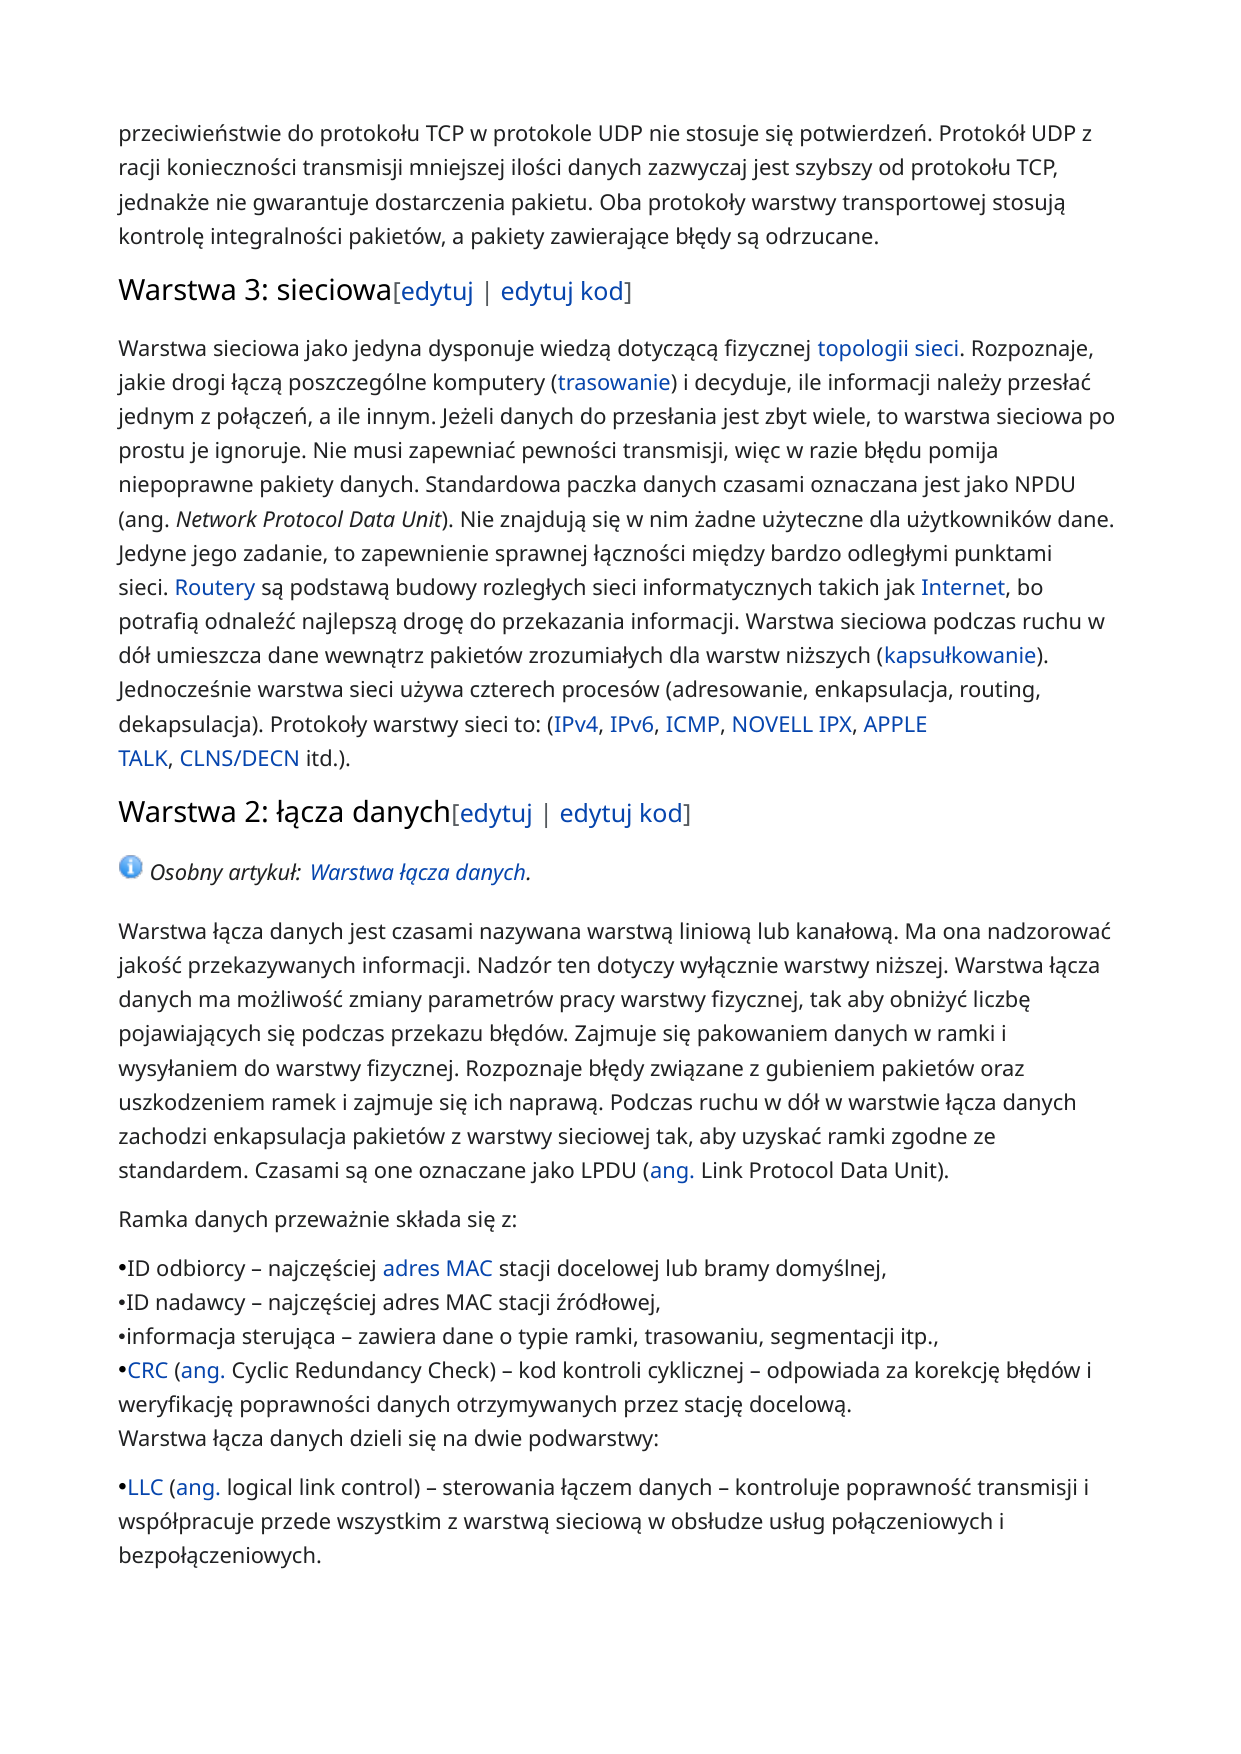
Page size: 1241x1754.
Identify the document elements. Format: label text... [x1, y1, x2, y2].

subtitle Warstwa 2: łącza danych[edytuj | edytuj kod] [118, 792, 1122, 831]
text Warstwa sieciowa jako jedyna dysponuje wiedzą dotyczącą fizycznej topologii sieci. Rozpoznaje, jakie drogi łączą poszczególne komputery (trasowanie) i decyduje, ile informacji należy przesłać jednym z połączeń, a ile innym. Jeżeli danych do przesłania jest zbyt wiele, to warstwa sieciowa po prostu je ignoruje. Nie musi zapewniać pewności transmisji, więc w razie błędu pomija niepoprawne pakiety danych. Standardowa paczka danych czasami oznaczana jest jako NPDU (ang. Network Protocol Data Unit). Nie znajdują się w nim żadne użyteczne dla użytkowników dane. Jedyne jego zadanie, to zapewnienie sprawnej łączności między bardzo odległymi punktami sieci. Routery są podstawą budowy rozległych sieci informatycznych takich jak Internet, bo potrafią odnaleźć najlepszą drogę do przekazania informacji. Warstwa sieciowa podczas ruchu w dół umieszcza dane wewnątrz pakietów zrozumiałych dla warstw niższych (kapsułkowanie). Jednocześnie warstwa sieci używa czterech procesów (adresowanie, enkapsulacja, routing, dekapsulacja). Protokoły warstwy sieci to: (IPv4, IPv6, ICMP, NOVELL IPX, APPLE TALK, CLNS/DECN itd.). [118, 333, 1122, 773]
list LLC (ang. logical link control) – sterowania łączem danych – kontroluje poprawność transmisji i współpracuje przede wszystkim z warstwą sieciową w obsłudze usług połączeniowych i bezpołączeniowych. [118, 1472, 1122, 1570]
subtitle Warstwa 3: sieciowa[edytuj | edytuj kod] [118, 269, 1122, 309]
text Ramka danych przeważnie składa się z: [118, 1204, 1122, 1233]
text przeciwieństwie do protokołu TCP w protokole UDP nie stosuje się potwierdzeń. Protokół UDP z racji konieczności transmisji mniejszej ilości danych zazwyczaj jest szybszy od protokołu TCP, jednakże nie gwarantuje dostarczenia pakietu. Oba protokoły warstwy transportowej stosują kontrolę integralności pakietów, a pakiety zawierające błędy są odrzucane. [118, 118, 1122, 250]
list Osobny artykuł: Warstwa łącza danych. [118, 855, 1122, 886]
list ID nadawcy – najczęściej adres MAC stacji źródłowej, [118, 1287, 1122, 1316]
text Warstwa łącza danych dzieli się na dwie podwarstwy: [118, 1423, 1122, 1453]
text Warstwa łącza danych jest czasami nazywana warstwą liniową lub kanałową. Ma ona nadzorować jakość przekazywanych informacji. Nadzór ten dotyczy wyłącznie warstwy niższej. Warstwa łącza danych ma możliwość zmiany parametrów pracy warstwy fizycznej, tak aby obniżyć liczbę pojawiających się podczas przekazu błędów. Zajmuje się pakowaniem danych w ramki i wysyłaniem do warstwy fizycznej. Rozpoznaje błędy związane z gubieniem pakietów oraz uszkodzeniem ramek i zajmuje się ich naprawą. Podczas ruchu w dół w warstwie łącza danych zachodzi enkapsulacja pakietów z warstwy sieciowej tak, aby uzyskać ramki zgodne ze standardem. Czasami są one oznaczane jako LPDU (ang. Link Protocol Data Unit). [118, 916, 1122, 1185]
list informacja sterująca – zawiera dane o typie ramki, trasowaniu, segmentacji itp., [118, 1321, 1122, 1351]
list ID odbiorcy – najczęściej adres MAC stacji docelowej lub bramy domyślnej, [118, 1252, 1122, 1282]
list CRC (ang. Cyclic Redundancy Check) – kod kontroli cyklicznej – odpowiada za korekcję błędów i weryfikację poprawności danych otrzymywanych przez stację docelową. [118, 1355, 1122, 1419]
picture [118, 855, 144, 880]
